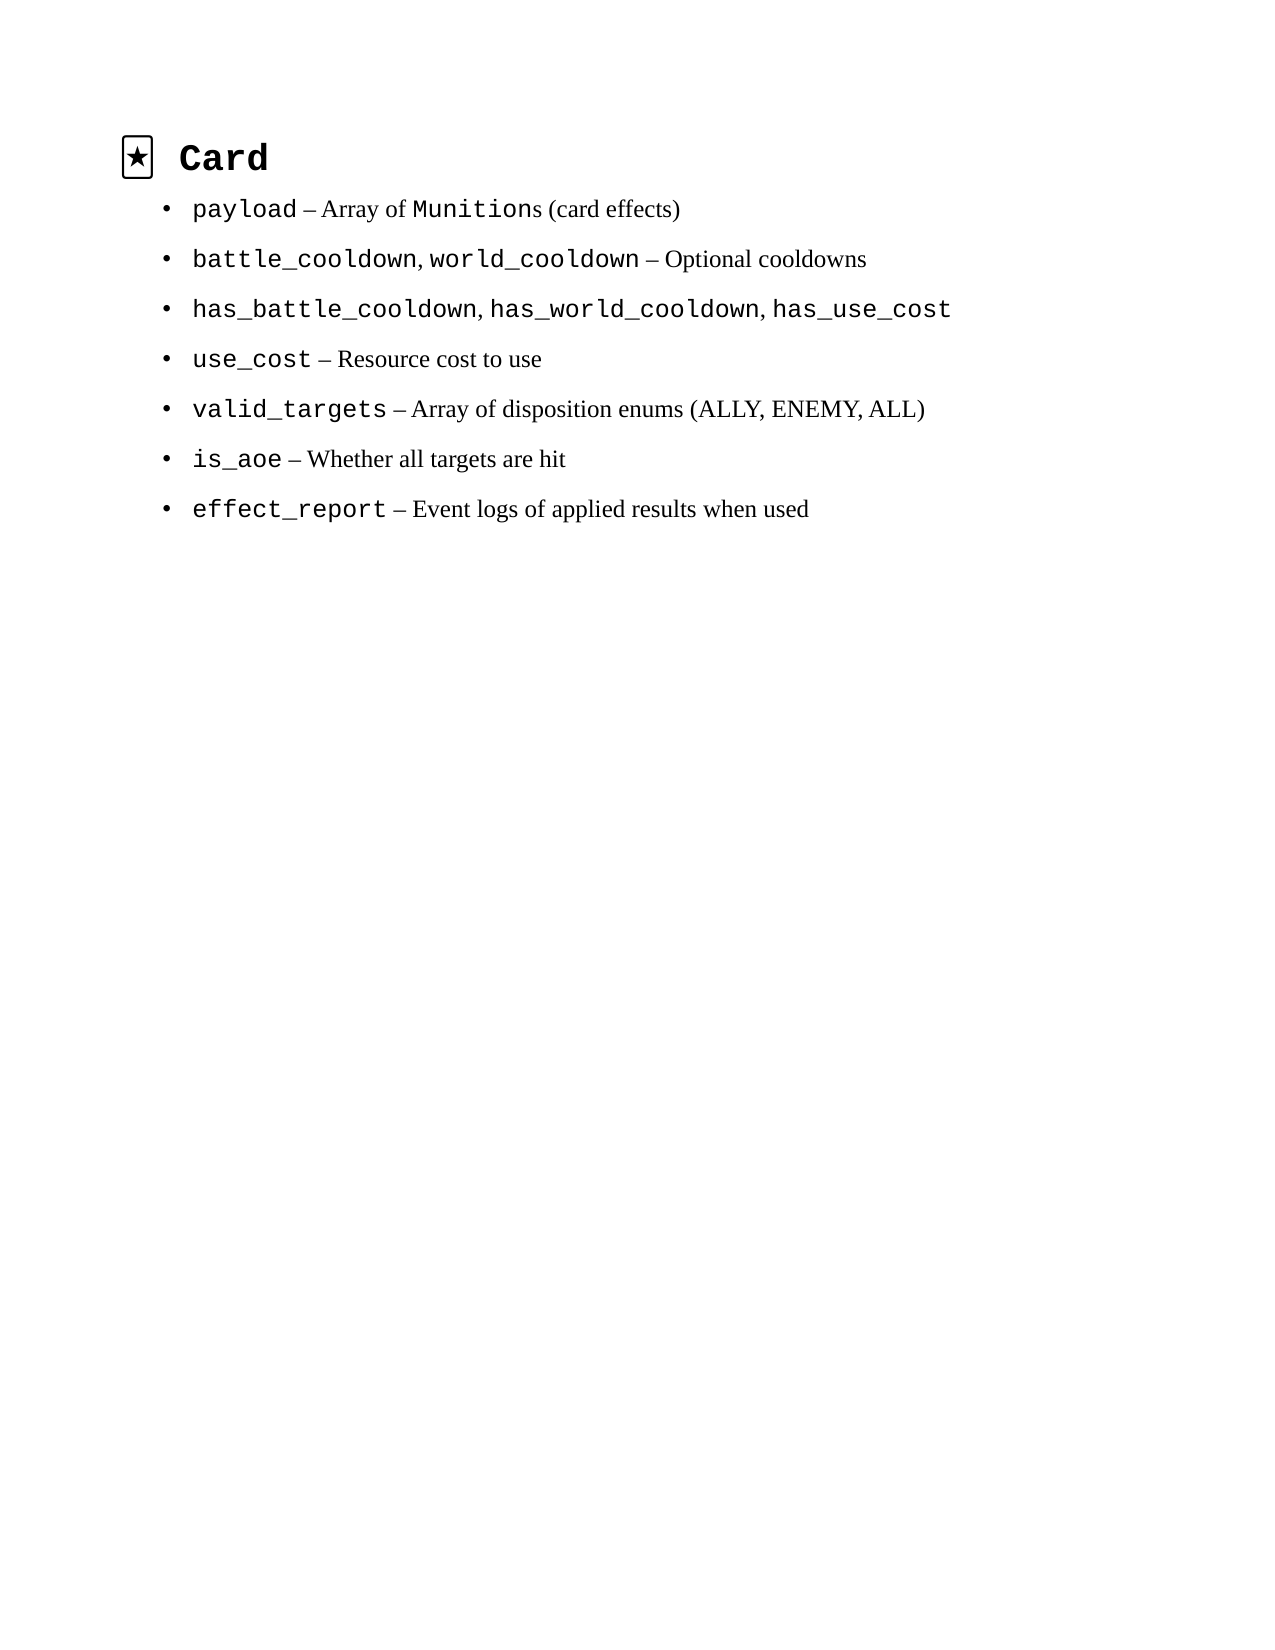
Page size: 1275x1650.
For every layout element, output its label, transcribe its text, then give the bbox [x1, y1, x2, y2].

list effect_report – Event logs of applied results when used [162, 494, 1157, 525]
list valid_targets – Array of disposition enums (ALLY, ENEMY, ALL) [162, 394, 1157, 425]
subtitle 🃏 Card [118, 139, 1157, 181]
list battle_cooldown, world_cooldown – Optional cooldowns [162, 244, 1157, 275]
list is_aoe – Whether all targets are hit [162, 444, 1157, 475]
list use_cost – Resource cost to use [162, 344, 1157, 375]
list has_battle_cooldown, has_world_cooldown, has_use_cost [162, 294, 1157, 325]
list payload – Array of Munitions (card effects) [162, 194, 1157, 225]
